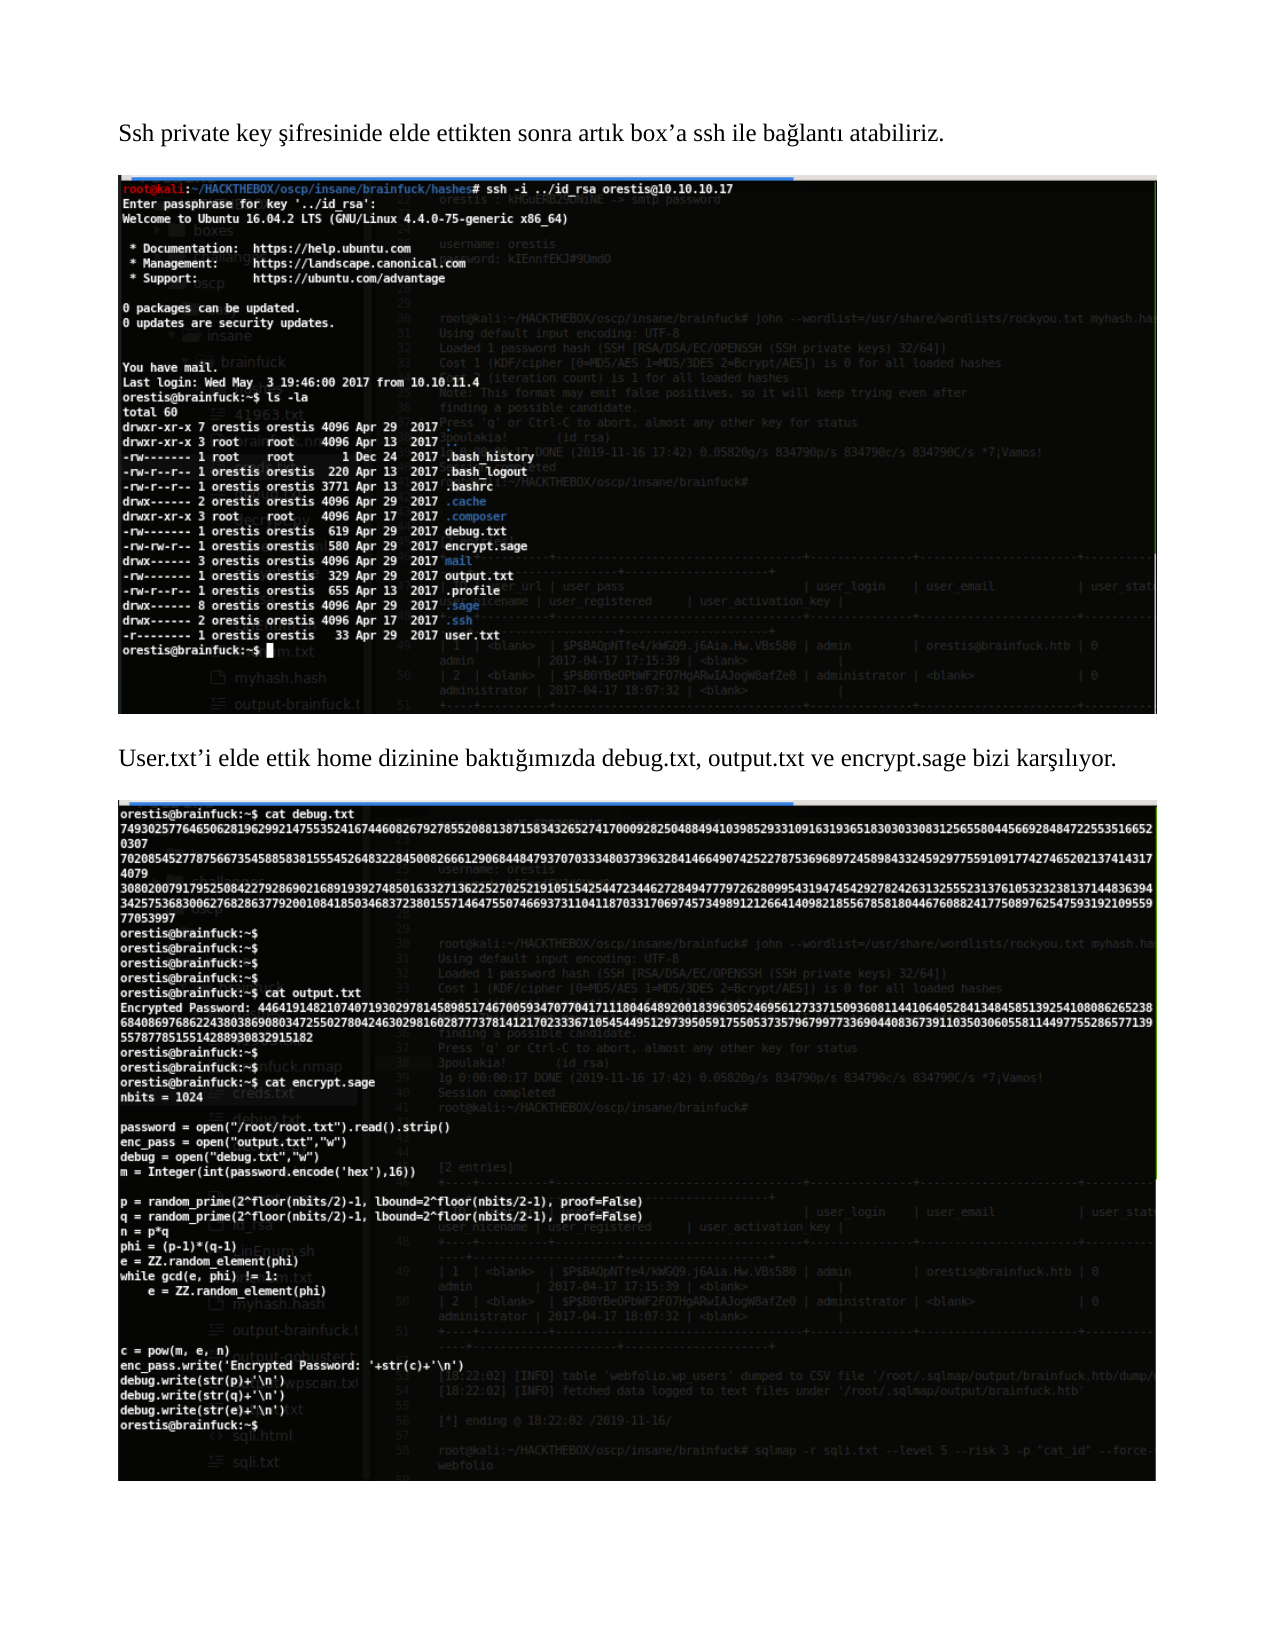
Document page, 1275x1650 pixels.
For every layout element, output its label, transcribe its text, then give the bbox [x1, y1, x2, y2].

picture [118, 800, 1157, 1481]
text Ssh private key şifresinide elde ettikten sonra artık box’a ssh ile bağlantı atabiliriz. [118, 118, 1157, 147]
picture [118, 175, 1157, 714]
text User.txt’i elde ettik home dizinine baktığımızda debug.txt, output.txt ve encrypt.sage bizi karşılıyor. [118, 743, 1157, 771]
